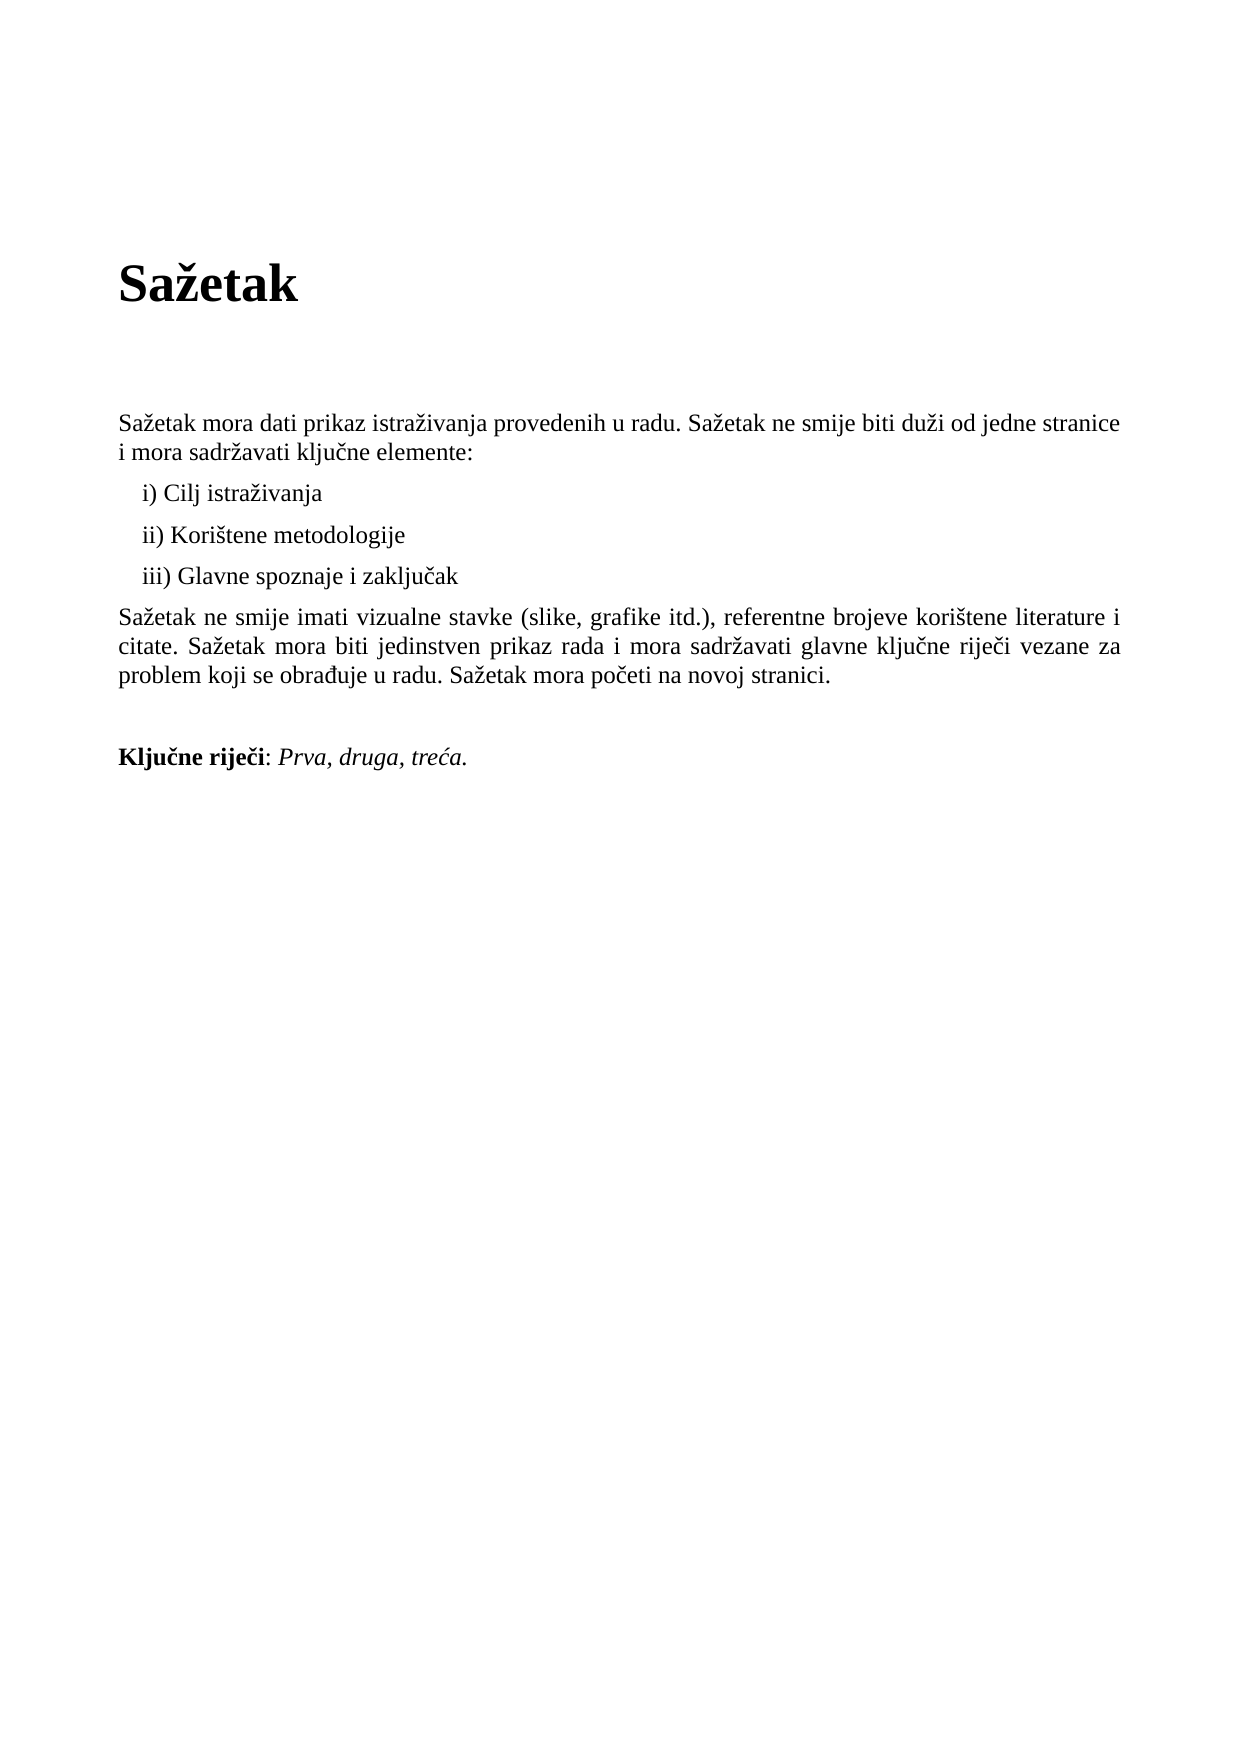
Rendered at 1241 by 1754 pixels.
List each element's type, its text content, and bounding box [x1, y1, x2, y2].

text Sažetak [118, 251, 1122, 313]
text Sažetak ne smije imati vizualne stavke (slike, grafike itd.), referentne brojeve korištene literature i citate. Sažetak mora biti jedinstven prikaz rada i mora sadržavati glavne ključne riječi vezane za problem koji se obrađuje u radu. Sažetak mora početi na novoj stranici. [118, 602, 1122, 688]
text Ključne riječi: Prva, druga, treća. [118, 742, 1122, 771]
text iii) Glavne spoznaje i zaključak [142, 561, 1122, 590]
text Sažetak mora dati prikaz istraživanja provedenih u radu. Sažetak ne smije biti duži od jedne stranice i mora sadržavati ključne elemente: [118, 408, 1122, 466]
text i) Cilj istraživanja [142, 478, 1122, 507]
text ii) Korištene metodologije [142, 520, 1122, 548]
